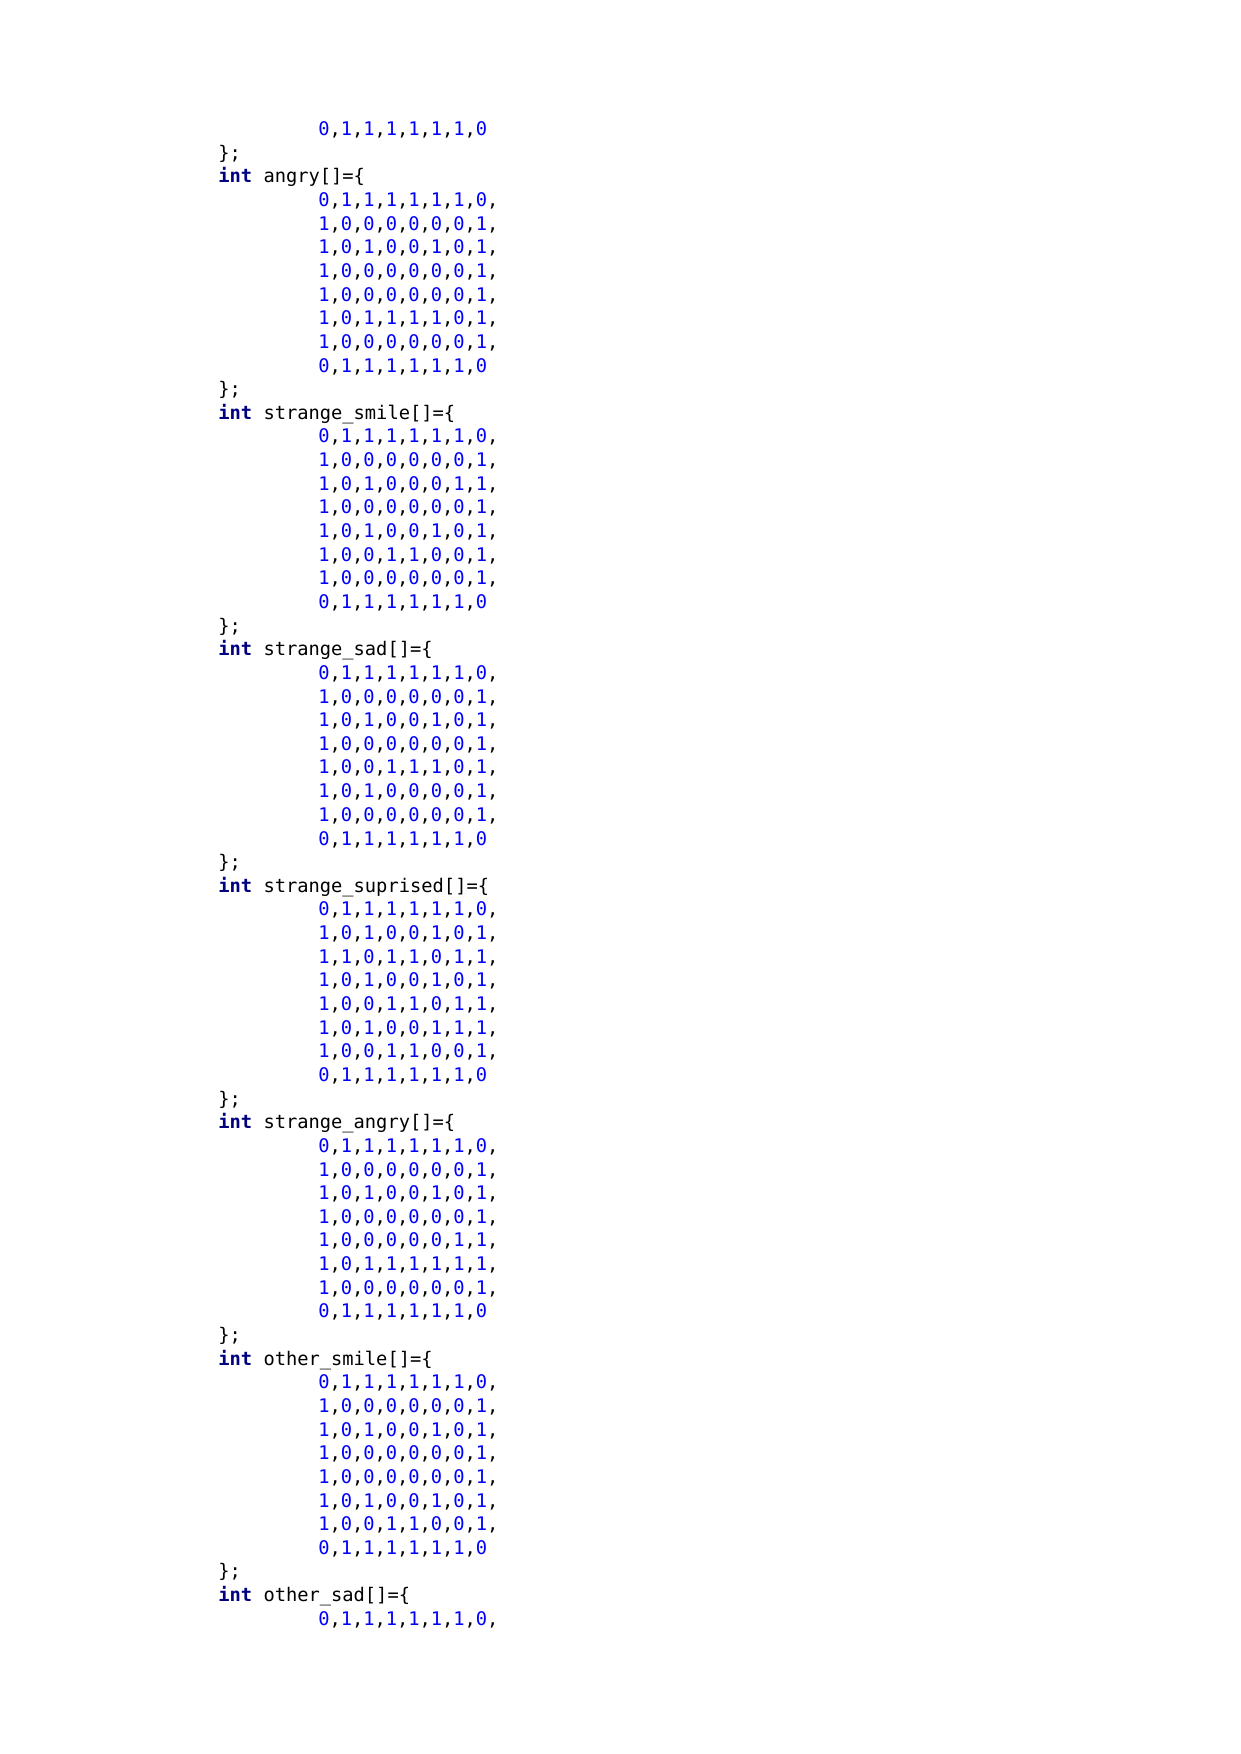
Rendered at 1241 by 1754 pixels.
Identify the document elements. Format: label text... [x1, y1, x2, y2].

text 1,0,1,0,0,1,1,1, [118, 1017, 1122, 1040]
text 1,0,1,0,0,1,0,1, [118, 1182, 1122, 1206]
text 1,0,1,1,1,1,1,1, [118, 1253, 1122, 1277]
text 1,0,0,0,0,0,0,1, [118, 213, 1122, 236]
text 1,0,0,0,0,0,0,1, [118, 1206, 1122, 1229]
text 1,0,0,1,1,0,0,1, [118, 544, 1122, 567]
text 1,0,1,0,0,1,0,1, [118, 1419, 1122, 1442]
text 0,1,1,1,1,1,1,0 [118, 354, 1122, 378]
text 1,0,0,0,0,0,0,1, [118, 449, 1122, 473]
text 1,0,1,0,0,0,0,1, [118, 780, 1122, 804]
text 1,0,1,0,0,1,0,1, [118, 709, 1122, 733]
text }; [118, 378, 1122, 402]
text 1,0,1,0,0,1,0,1, [118, 922, 1122, 946]
text 1,0,0,1,1,0,0,1, [118, 1513, 1122, 1537]
text 0,1,1,1,1,1,1,0 [118, 1064, 1122, 1088]
text 1,0,0,0,0,0,0,1, [118, 260, 1122, 284]
text 1,0,1,0,0,1,0,1, [118, 520, 1122, 544]
text }; [118, 142, 1122, 165]
text 0,1,1,1,1,1,1,0, [118, 1608, 1122, 1631]
text 1,0,0,0,0,0,0,1, [118, 804, 1122, 827]
text 1,0,0,0,0,0,1,1, [118, 1229, 1122, 1253]
text 0,1,1,1,1,1,1,0 [118, 827, 1122, 851]
text 1,0,0,1,1,0,0,1, [118, 1040, 1122, 1064]
text 1,0,0,0,0,0,0,1, [118, 1277, 1122, 1300]
text 1,0,0,0,0,0,0,1, [118, 1158, 1122, 1182]
text 1,0,1,0,0,0,1,1, [118, 473, 1122, 496]
text }; [118, 851, 1122, 875]
text int other_sad[]={ [118, 1584, 1122, 1608]
text 1,0,1,1,1,1,0,1, [118, 307, 1122, 331]
text 1,0,1,0,0,1,0,1, [118, 969, 1122, 993]
text int strange_suprised[]={ [118, 875, 1122, 898]
text 1,0,0,0,0,0,0,1, [118, 284, 1122, 307]
text 1,0,0,1,1,1,0,1, [118, 757, 1122, 780]
text 1,0,0,0,0,0,0,1, [118, 1466, 1122, 1489]
text 1,0,1,0,0,1,0,1, [118, 236, 1122, 260]
text 1,0,0,0,0,0,0,1, [118, 496, 1122, 520]
text 1,0,1,0,0,1,0,1, [118, 1489, 1122, 1513]
text 1,1,0,1,1,0,1,1, [118, 946, 1122, 969]
text }; [118, 1324, 1122, 1348]
text 0,1,1,1,1,1,1,0 [118, 118, 1122, 142]
text }; [118, 1088, 1122, 1111]
text 0,1,1,1,1,1,1,0, [118, 426, 1122, 449]
text 1,0,0,0,0,0,0,1, [118, 733, 1122, 757]
text 0,1,1,1,1,1,1,0 [118, 1300, 1122, 1324]
text 1,0,0,0,0,0,0,1, [118, 1395, 1122, 1419]
text 0,1,1,1,1,1,1,0, [118, 1135, 1122, 1158]
text 0,1,1,1,1,1,1,0, [118, 189, 1122, 213]
text 0,1,1,1,1,1,1,0 [118, 1537, 1122, 1561]
text 0,1,1,1,1,1,1,0, [118, 662, 1122, 686]
text int other_smile[]={ [118, 1348, 1122, 1371]
text 1,0,0,1,1,0,1,1, [118, 993, 1122, 1017]
text 1,0,0,0,0,0,0,1, [118, 686, 1122, 709]
text 1,0,0,0,0,0,0,1, [118, 331, 1122, 354]
text int strange_sad[]={ [118, 638, 1122, 662]
text }; [118, 1561, 1122, 1584]
text 0,1,1,1,1,1,1,0, [118, 1371, 1122, 1395]
text 0,1,1,1,1,1,1,0, [118, 898, 1122, 922]
text int strange_angry[]={ [118, 1111, 1122, 1135]
text int strange_smile[]={ [118, 402, 1122, 426]
text 1,0,0,0,0,0,0,1, [118, 1442, 1122, 1466]
text 1,0,0,0,0,0,0,1, [118, 567, 1122, 591]
text 0,1,1,1,1,1,1,0 [118, 591, 1122, 615]
text }; [118, 615, 1122, 638]
text int angry[]={ [118, 165, 1122, 189]
